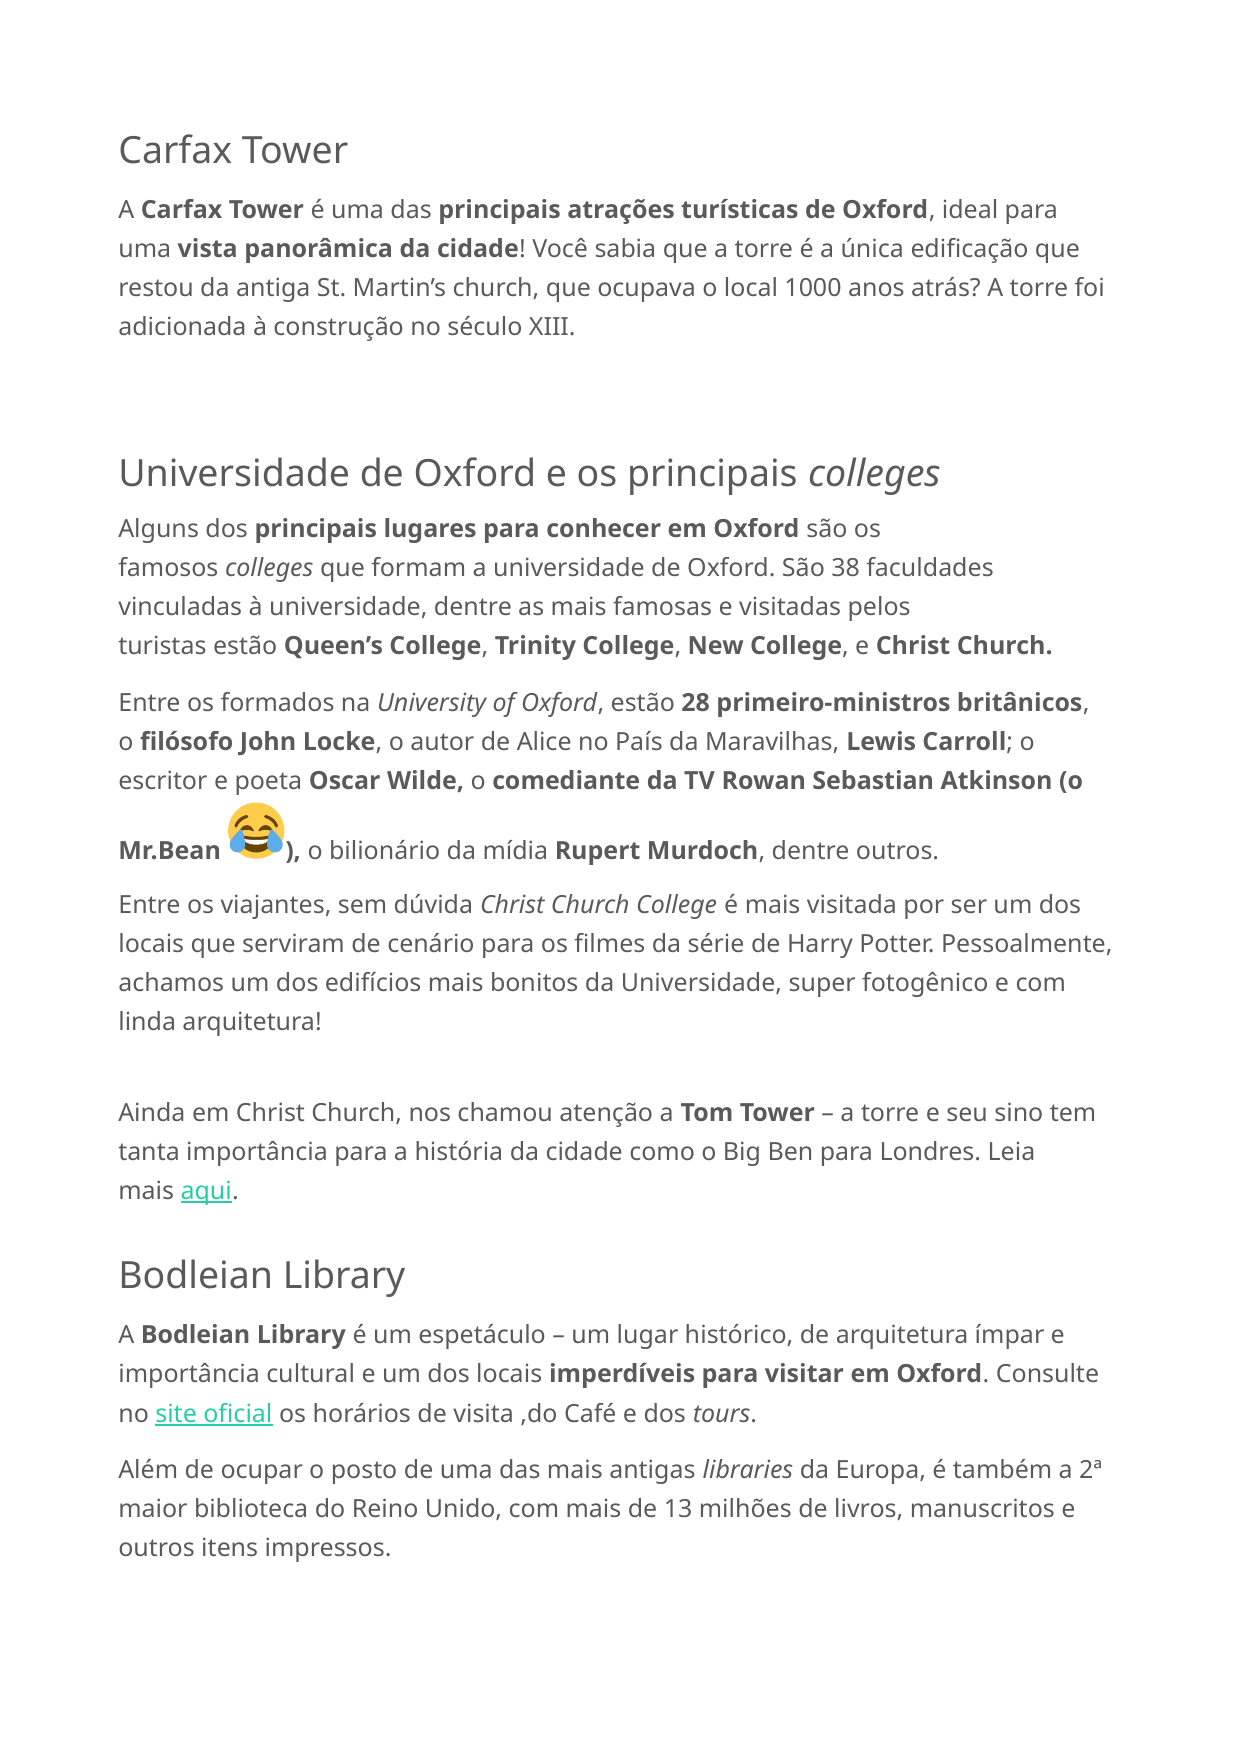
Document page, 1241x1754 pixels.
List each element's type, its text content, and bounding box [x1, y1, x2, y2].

subtitle Bodleian Library [118, 1243, 1122, 1300]
text A Carfax Tower é uma das principais atrações turísticas de Oxford, ideal para uma vista panorâmica da cidade! Você sabia que a torre é a única edificação que restou da antiga St. Martin’s church, que ocupava o local 1000 anos atrás? A torre foi adicionada à construção no século XIII. [118, 192, 1122, 343]
text A Bodleian Library é um espetáculo – um lugar histórico, de arquitetura ímpar e importância cultural e um dos locais imperdíveis para visitar em Oxford. Consulte no site oficial os horários de visita ,do Café e dos tours. [118, 1317, 1122, 1429]
text Alguns dos principais lugares para conhecer em Oxford são os famosos colleges que formam a universidade de Oxford. São 38 faculdades vinculadas à universidade, dentre as mais famosas e visitadas pelos turistas estão Queen’s College, Trinity College, New College, e Christ Church. [118, 510, 1122, 662]
text Entre os formados na University of Oxford, estão 28 primeiro-ministros britânicos, o filósofo John Locke, o autor de Alice no País da Maravilhas, Lewis Carroll; o escritor e poeta Oscar Wilde, o comediante da TV Rowan Sebastian Atkinson (o Mr.Bean ), o bilionário da mídia Rupert Murdoch, dentre outros. [118, 684, 1122, 867]
subtitle Universidade de Oxford e os principais colleges [118, 447, 1122, 498]
text Além de ocupar o posto de uma das mais antigas libraries da Europa, é também a 2ª maior biblioteca do Reino Unido, com mais de 13 milhões de livros, manuscritos e outros itens impressos. [118, 1452, 1122, 1564]
subtitle Carfax Tower [118, 118, 1122, 174]
text Entre os viajantes, sem dúvida Christ Church College é mais visitada por ser um dos locais que serviram de cenário para os filmes da série de Harry Potter. Pessoalmente, achamos um dos edifícios mais bonitos da Universidade, super fotogênico e com linda arquitetura! [118, 886, 1122, 1038]
text Ainda em Christ Church, nos chamou atenção a Tom Tower – a torre e seu sino tem tanta importância para a história da cidade como o Big Ben para Londres. Leia mais aqui. [118, 1060, 1122, 1207]
